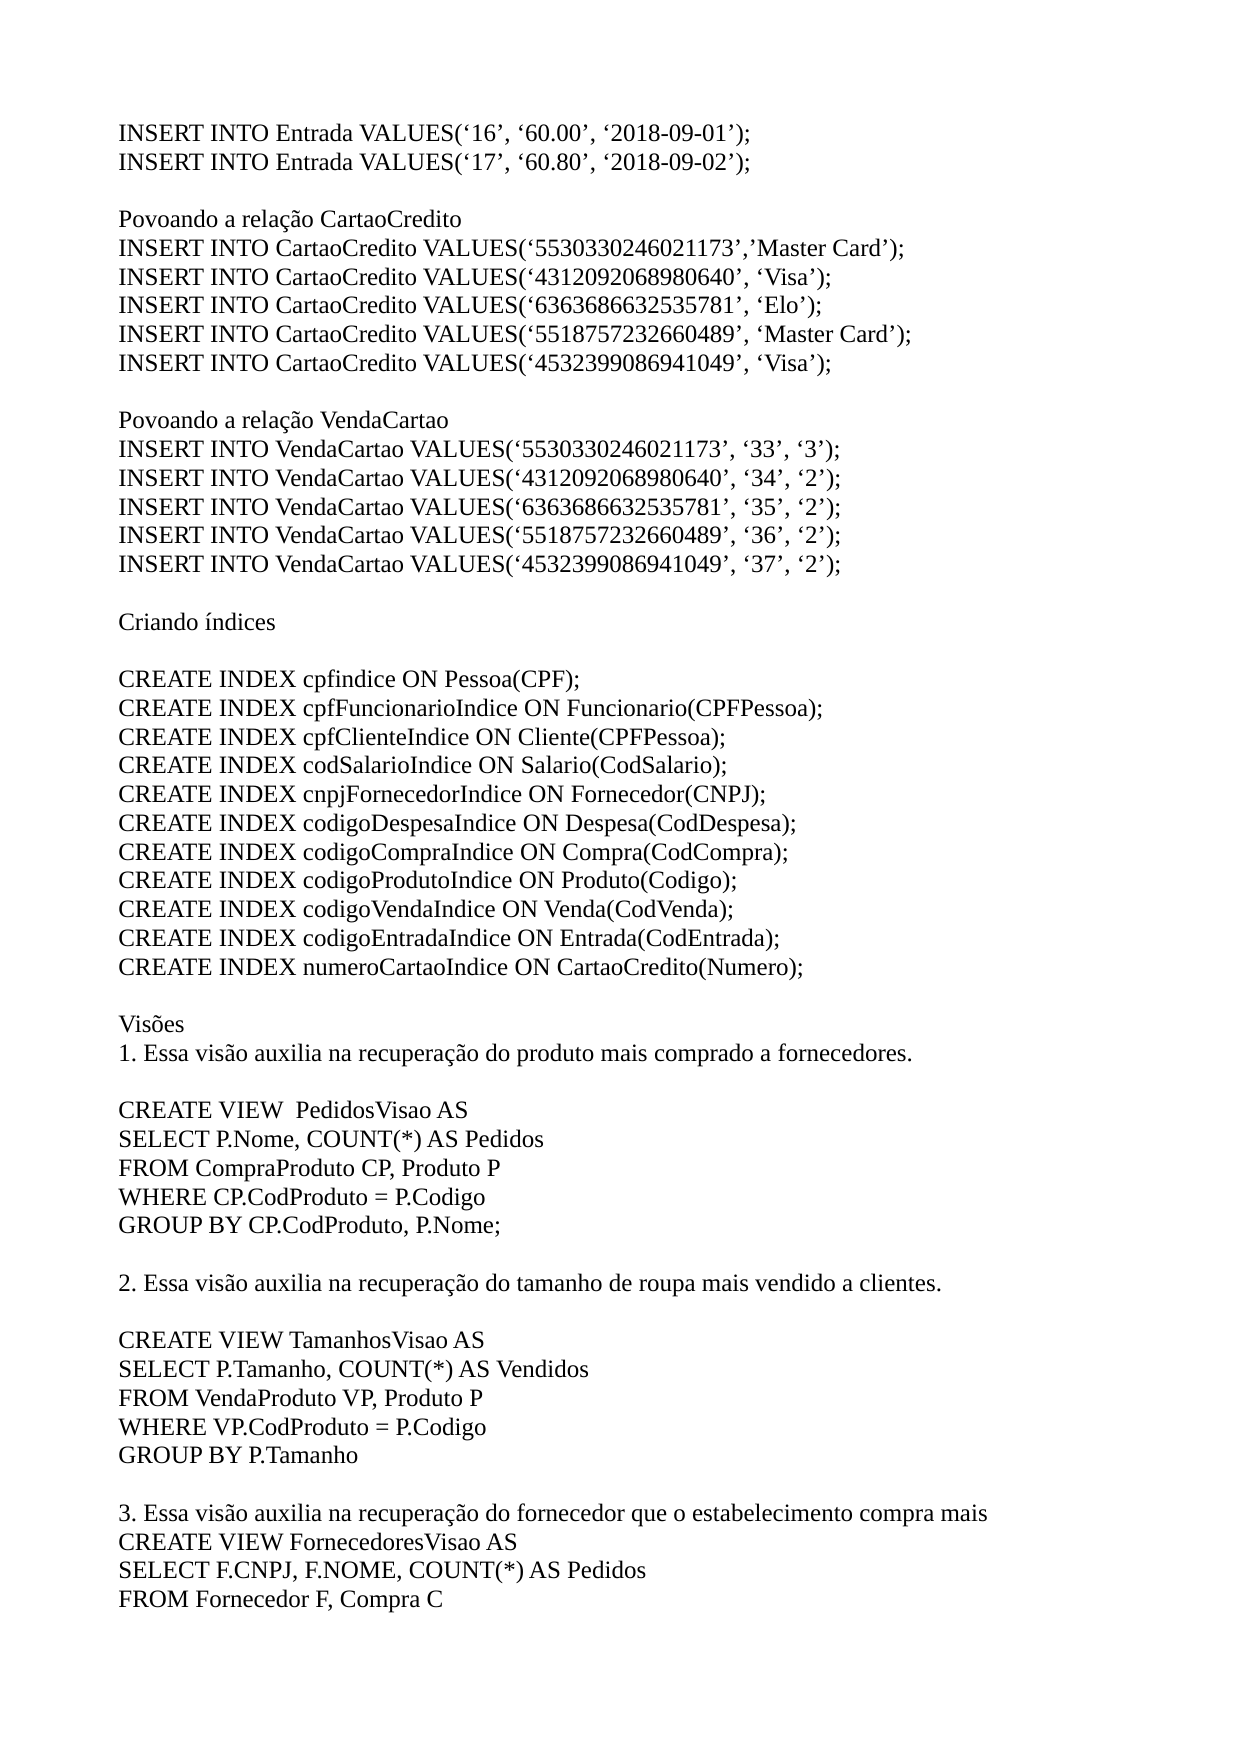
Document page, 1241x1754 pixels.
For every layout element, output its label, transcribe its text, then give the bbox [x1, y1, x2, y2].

text CREATE INDEX codSalarioIndice ON Salario(CodSalario); [118, 751, 1122, 779]
text INSERT INTO VendaCartao VALUES(‘5518757232660489’, ‘36’, ‘2’); [118, 521, 1122, 549]
text 3. Essa visão auxilia na recuperação do fornecedor que o estabelecimento compra mais [118, 1498, 1122, 1527]
text WHERE VP.CodProduto = P.Codigo [118, 1412, 1122, 1441]
text CREATE INDEX codigoVendaIndice ON Venda(CodVenda); [118, 894, 1122, 923]
text INSERT INTO Entrada VALUES(‘16’, ‘60.00’, ‘2018-09-01’); [118, 118, 1122, 147]
text INSERT INTO CartaoCredito VALUES(‘5518757232660489’, ‘Master Card’); [118, 319, 1122, 348]
text INSERT INTO CartaoCredito VALUES(‘5530330246021173’,’Master Card’); [118, 233, 1122, 262]
text CREATE INDEX cpfClienteIndice ON Cliente(CPFPessoa); [118, 722, 1122, 751]
text INSERT INTO VendaCartao VALUES(‘5530330246021173’, ‘33’, ‘3’); [118, 434, 1122, 463]
text INSERT INTO VendaCartao VALUES(‘6363686632535781’, ‘35’, ‘2’); [118, 492, 1122, 521]
text INSERT INTO CartaoCredito VALUES(‘4312092068980640’, ‘Visa’); [118, 262, 1122, 291]
text SELECT P.Tamanho, COUNT(*) AS Vendidos [118, 1354, 1122, 1383]
text FROM VendaProduto VP, Produto P [118, 1383, 1122, 1412]
text CREATE INDEX numeroCartaoIndice ON CartaoCredito(Numero); [118, 952, 1122, 981]
text FROM Fornecedor F, Compra C [118, 1584, 1122, 1613]
text CREATE VIEW PedidosVisao AS [118, 1096, 1122, 1124]
text CREATE INDEX cnpjFornecedorIndice ON Fornecedor(CNPJ); [118, 779, 1122, 808]
text INSERT INTO VendaCartao VALUES(‘4532399086941049’, ‘37’, ‘2’); [118, 549, 1122, 578]
text CREATE INDEX codigoProdutoIndice ON Produto(Codigo); [118, 866, 1122, 894]
text Povoando a relação CartaoCredito [118, 204, 1122, 233]
text GROUP BY P.Tamanho [118, 1441, 1122, 1469]
text CREATE VIEW TamanhosVisao AS [118, 1326, 1122, 1354]
text INSERT INTO Entrada VALUES(‘17’, ‘60.80’, ‘2018-09-02’); [118, 147, 1122, 176]
text CREATE INDEX cpfFuncionarioIndice ON Funcionario(CPFPessoa); [118, 693, 1122, 722]
text WHERE CP.CodProduto = P.Codigo [118, 1182, 1122, 1211]
text CREATE INDEX cpfindice ON Pessoa(CPF); [118, 664, 1122, 693]
text Criando índices [118, 607, 1122, 636]
text FROM CompraProduto CP, Produto P [118, 1153, 1122, 1182]
text INSERT INTO CartaoCredito VALUES(‘6363686632535781’, ‘Elo’); [118, 291, 1122, 319]
text Povoando a relação VendaCartao [118, 406, 1122, 434]
text INSERT INTO CartaoCredito VALUES(‘4532399086941049’, ‘Visa’); [118, 348, 1122, 377]
text CREATE INDEX codigoDespesaIndice ON Despesa(CodDespesa); [118, 808, 1122, 837]
text Visões [118, 1009, 1122, 1038]
text SELECT F.CNPJ, F.NOME, COUNT(*) AS Pedidos [118, 1556, 1122, 1584]
text GROUP BY CP.CodProduto, P.Nome; [118, 1211, 1122, 1239]
text CREATE INDEX codigoCompraIndice ON Compra(CodCompra); [118, 837, 1122, 866]
text SELECT P.Nome, COUNT(*) AS Pedidos [118, 1124, 1122, 1153]
text CREATE VIEW FornecedoresVisao AS [118, 1527, 1122, 1556]
text 1. Essa visão auxilia na recuperação do produto mais comprado a fornecedores. [118, 1038, 1122, 1067]
text 2. Essa visão auxilia na recuperação do tamanho de roupa mais vendido a clientes. [118, 1268, 1122, 1297]
text INSERT INTO VendaCartao VALUES(‘4312092068980640’, ‘34’, ‘2’); [118, 463, 1122, 492]
text CREATE INDEX codigoEntradaIndice ON Entrada(CodEntrada); [118, 923, 1122, 952]
